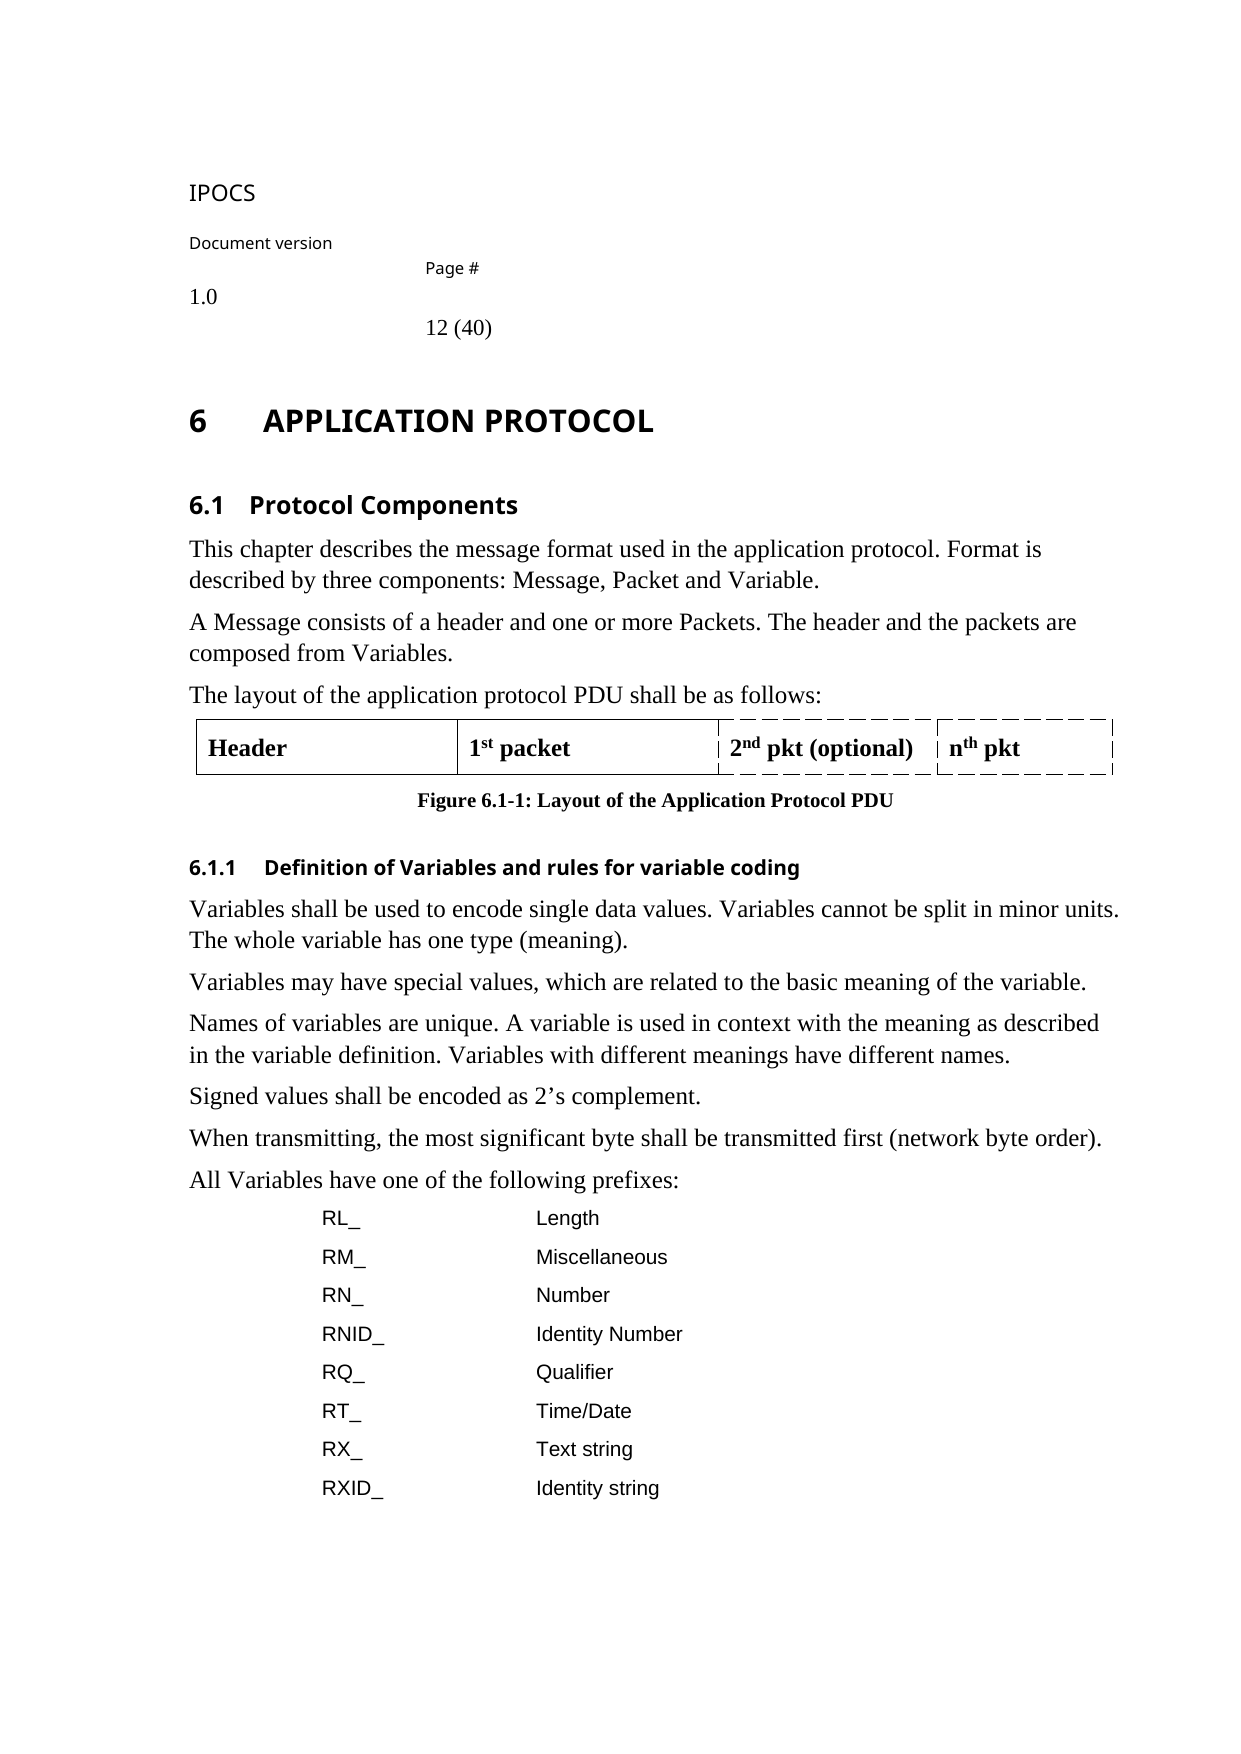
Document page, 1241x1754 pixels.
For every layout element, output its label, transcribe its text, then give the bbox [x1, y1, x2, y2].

table_cell RQ_ [314, 1358, 528, 1397]
table_header Length [529, 1204, 868, 1242]
table_header 1st packet [458, 720, 718, 774]
text This chapter describes the message format used in the application protocol. Format is described by three components: Message, Packet and Variable. [189, 532, 1122, 594]
table_cell RM_ [314, 1243, 528, 1281]
text All Variables have one of the following prefixes: [189, 1162, 1122, 1193]
table_header RL_ [314, 1204, 528, 1242]
table_header nth pkt [938, 719, 1113, 774]
table_cell Identity string [529, 1474, 868, 1512]
table_cell Miscellaneous [529, 1243, 868, 1281]
table_cell RN_ [314, 1281, 528, 1319]
table_cell Text string [529, 1435, 868, 1474]
table_cell RNID_ [314, 1320, 528, 1358]
table_cell Identity Number [529, 1320, 868, 1358]
subtitle Protocol Components [189, 487, 1122, 521]
subtitle APPLICATION PROTOCOL [189, 399, 1122, 441]
subtitle Definition of Variables and rules for variable coding [189, 850, 1122, 881]
text Names of variables are unique. A variable is used in context with the meaning as described in the variable definition. Variables with different meanings have different names. [189, 1006, 1122, 1068]
table_cell RXID_ [314, 1474, 528, 1512]
table_cell RT_ [314, 1397, 528, 1435]
text A Message consists of a header and one or more Packets. The header and the packets are composed from Variables. [189, 605, 1122, 667]
text The layout of the application protocol PDU shall be as follows: [189, 678, 1122, 709]
table_header 2nd pkt (optional) [718, 719, 938, 774]
table_header Header [197, 720, 457, 774]
table_cell Time/Date [529, 1397, 868, 1435]
text Signed values shall be encoded as 2’s complement. [189, 1079, 1122, 1110]
text Variables shall be used to encode single data values. Variables cannot be split in minor units. The whole variable has one type (meaning). [189, 891, 1122, 954]
text Figure 6.1‑1: Layout of the Application Protocol PDU [189, 788, 1122, 812]
table_cell RX_ [314, 1435, 528, 1474]
table_cell Number [529, 1281, 868, 1319]
text Variables may have special values, which are related to the basic meaning of the variable. [189, 964, 1122, 996]
text When transmitting, the most significant byte shall be transmitted first (network byte order). [189, 1121, 1122, 1152]
table_cell Qualifier [529, 1358, 868, 1397]
